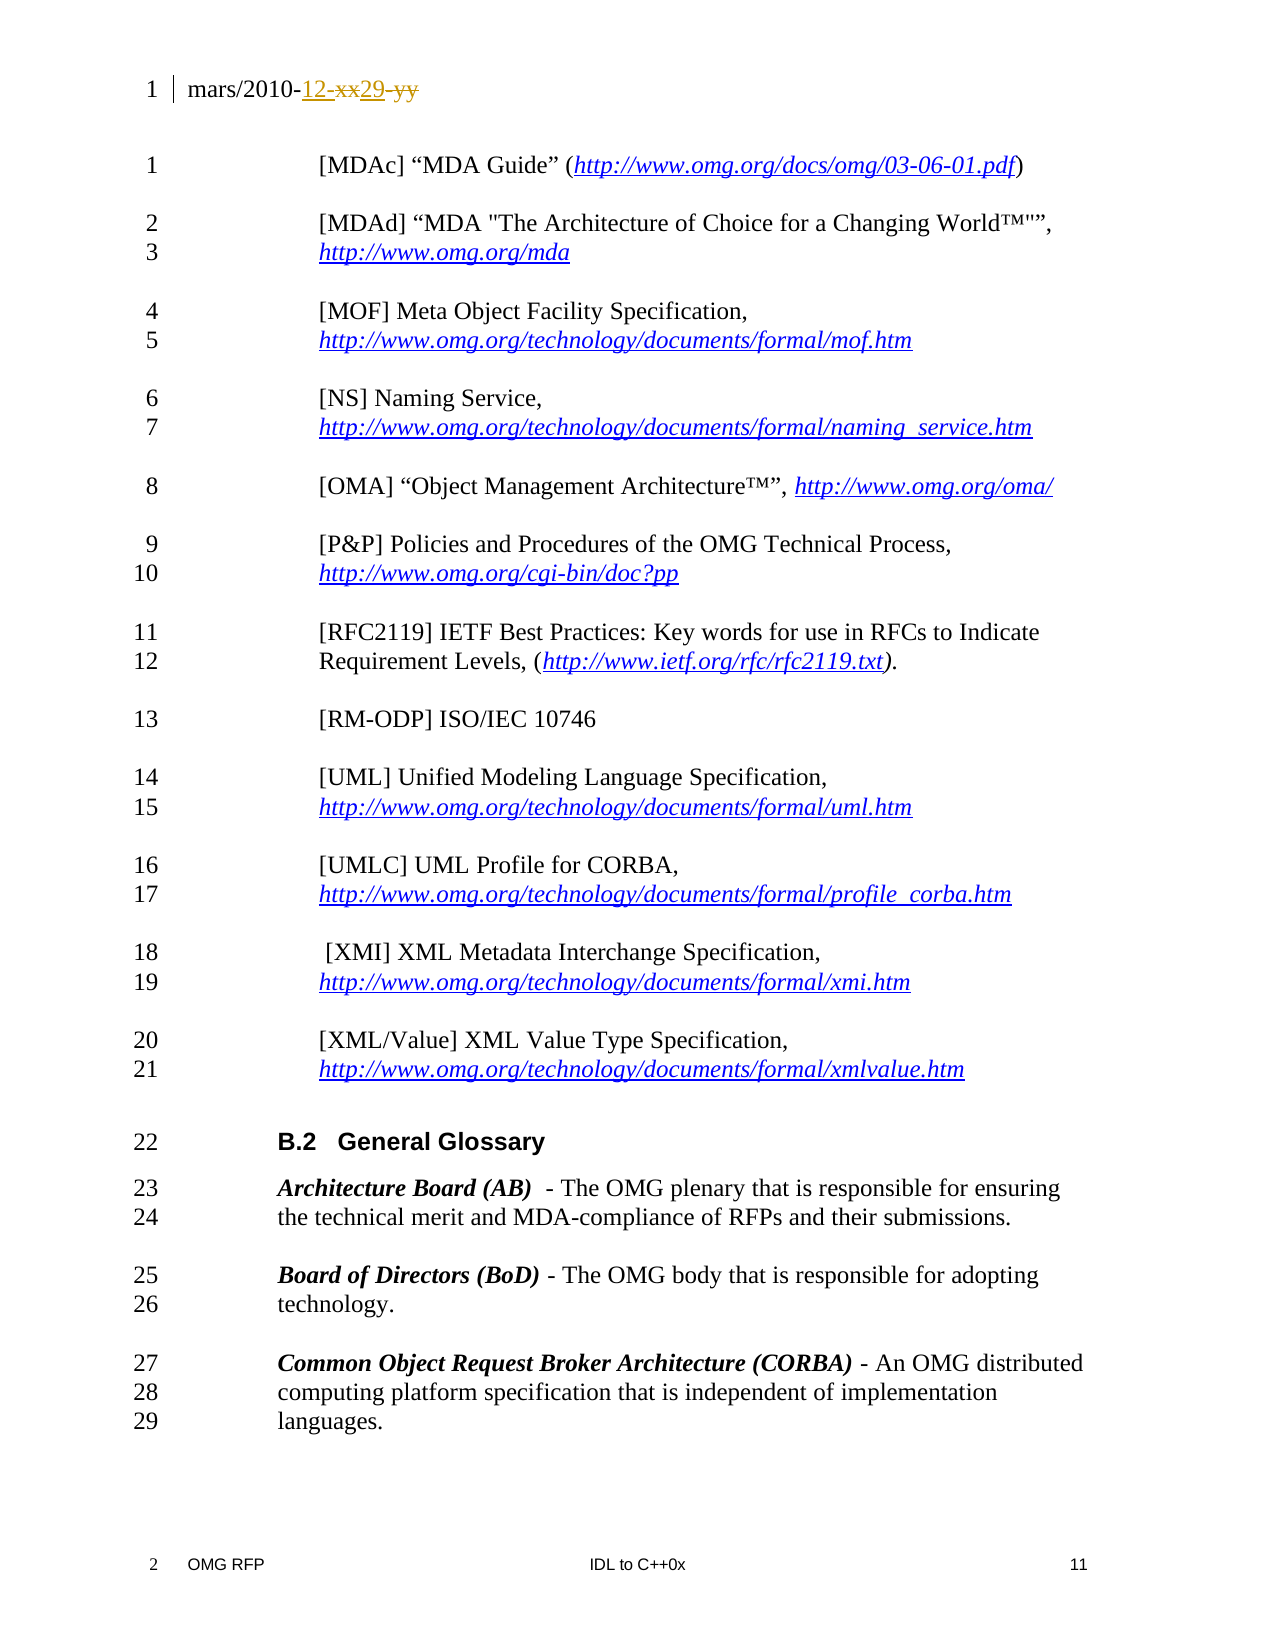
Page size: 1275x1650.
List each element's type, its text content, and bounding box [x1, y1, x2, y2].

text [RM-ODP] ISO/IEC 10746 [319, 704, 1087, 733]
text Common Object Request Broker Architecture (CORBA) - An OMG distributed computing platform specification that is independent of implementation languages. [277, 1348, 1087, 1435]
text [XMI] XML Metadata Interchange Specification, http://www.omg.org/technology/documents/formal/xmi.htm [319, 937, 1087, 996]
text Board of Directors (BoD) - The OMG body that is responsible for adopting technology. [277, 1260, 1087, 1319]
text [MDAc] “MDA Guide” (http://www.omg.org/docs/omg/03-06-01.pdf) [319, 150, 1087, 179]
text [UML] Unified Modeling Language Specification, http://www.omg.org/technology/documents/formal/uml.htm [319, 762, 1087, 821]
text [XML/Value] XML Value Type Specification, http://www.omg.org/technology/documents/formal/xmlvalue.htm [319, 1025, 1087, 1083]
text [NS] Naming Service, http://www.omg.org/technology/documents/formal/naming_service.htm [319, 383, 1087, 442]
text [UMLC] UML Profile for CORBA, http://www.omg.org/technology/documents/formal/profile_corba.htm [319, 850, 1087, 908]
subtitle B.2 General Glossary [187, 1127, 1087, 1156]
text [MOF] Meta Object Facility Specification, http://www.omg.org/technology/documents/formal/mof.htm [319, 296, 1087, 354]
text Architecture Board (AB) - The OMG plenary that is responsible for ensuring the technical merit and MDA-compliance of RFPs and their submissions. [277, 1173, 1087, 1231]
text [OMA] “Object Management Architecture™”, http://www.omg.org/oma/ [319, 471, 1087, 500]
text [P&P] Policies and Procedures of the OMG Technical Process, http://www.omg.org/cgi-bin/doc?pp [319, 529, 1087, 587]
text [MDAd] “MDA "The Architecture of Choice for a Changing World™"”, http://www.omg.org/mda [319, 208, 1087, 267]
text [RFC2119] IETF Best Practices: Key words for use in RFCs to Indicate Requirement Levels, (http://www.ietf.org/rfc/rfc2119.txt). [319, 617, 1087, 675]
